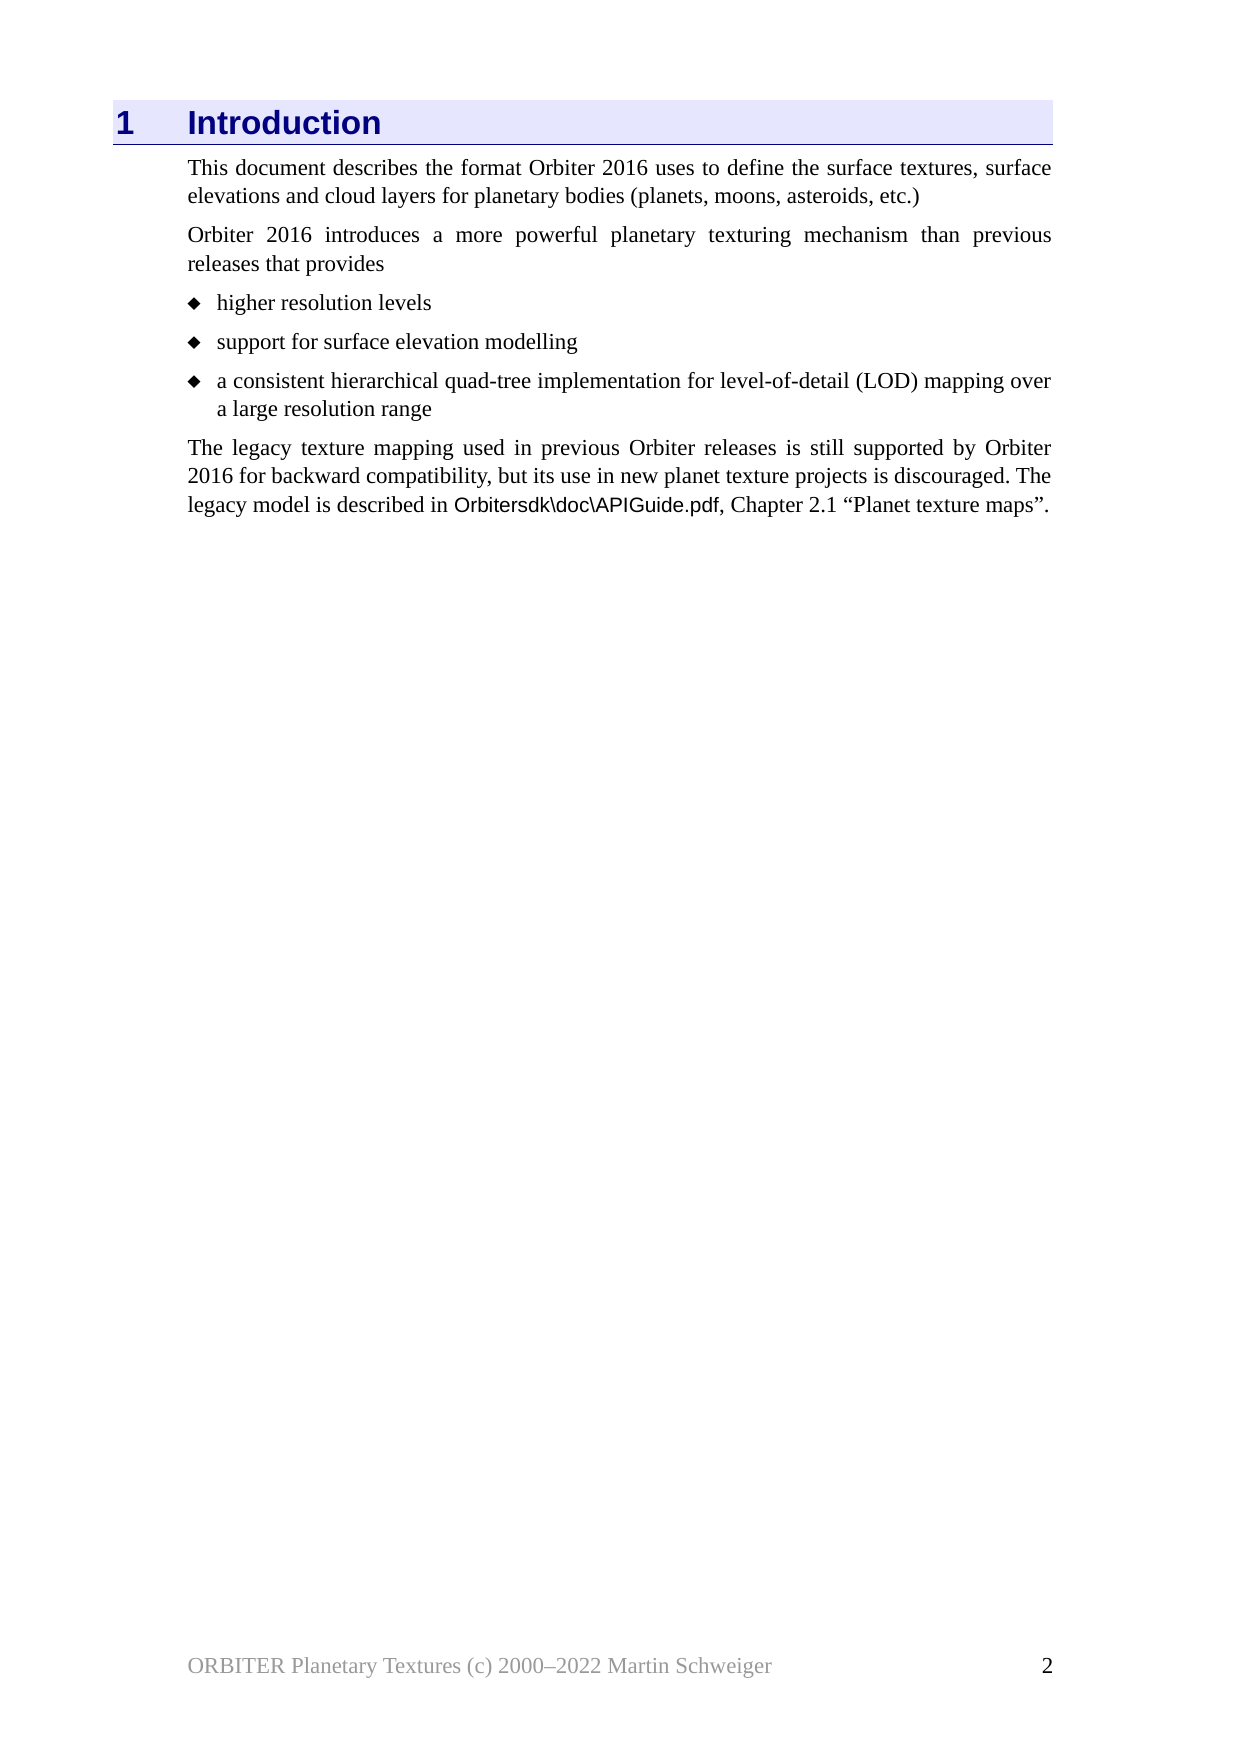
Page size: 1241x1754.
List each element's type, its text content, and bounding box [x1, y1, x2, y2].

list higher resolution levels [187, 287, 1053, 316]
text The legacy texture mapping used in previous Orbiter releases is still supported by Orbiter 2016 for backward compatibility, but its use in new planet texture projects is discouraged. The legacy model is described in Orbitersdk\doc\APIGuide.pdf, Chapter 2.1 “Planet texture maps”. [187, 433, 1053, 518]
text This document describes the format Orbiter 2016 uses to define the surface textures, surface elevations and cloud layers for planetary bodies (planets, moons, asteroids, etc.) [187, 153, 1053, 209]
list a consistent hierarchical quad-tree implementation for level-of-detail (LOD) mapping over a large resolution range [187, 365, 1053, 422]
text Orbiter 2016 introduces a more powerful planetary texturing mechanism than previous releases that provides [187, 220, 1053, 277]
subtitle Introduction [113, 100, 1053, 144]
list support for surface elevation modelling [187, 326, 1053, 355]
